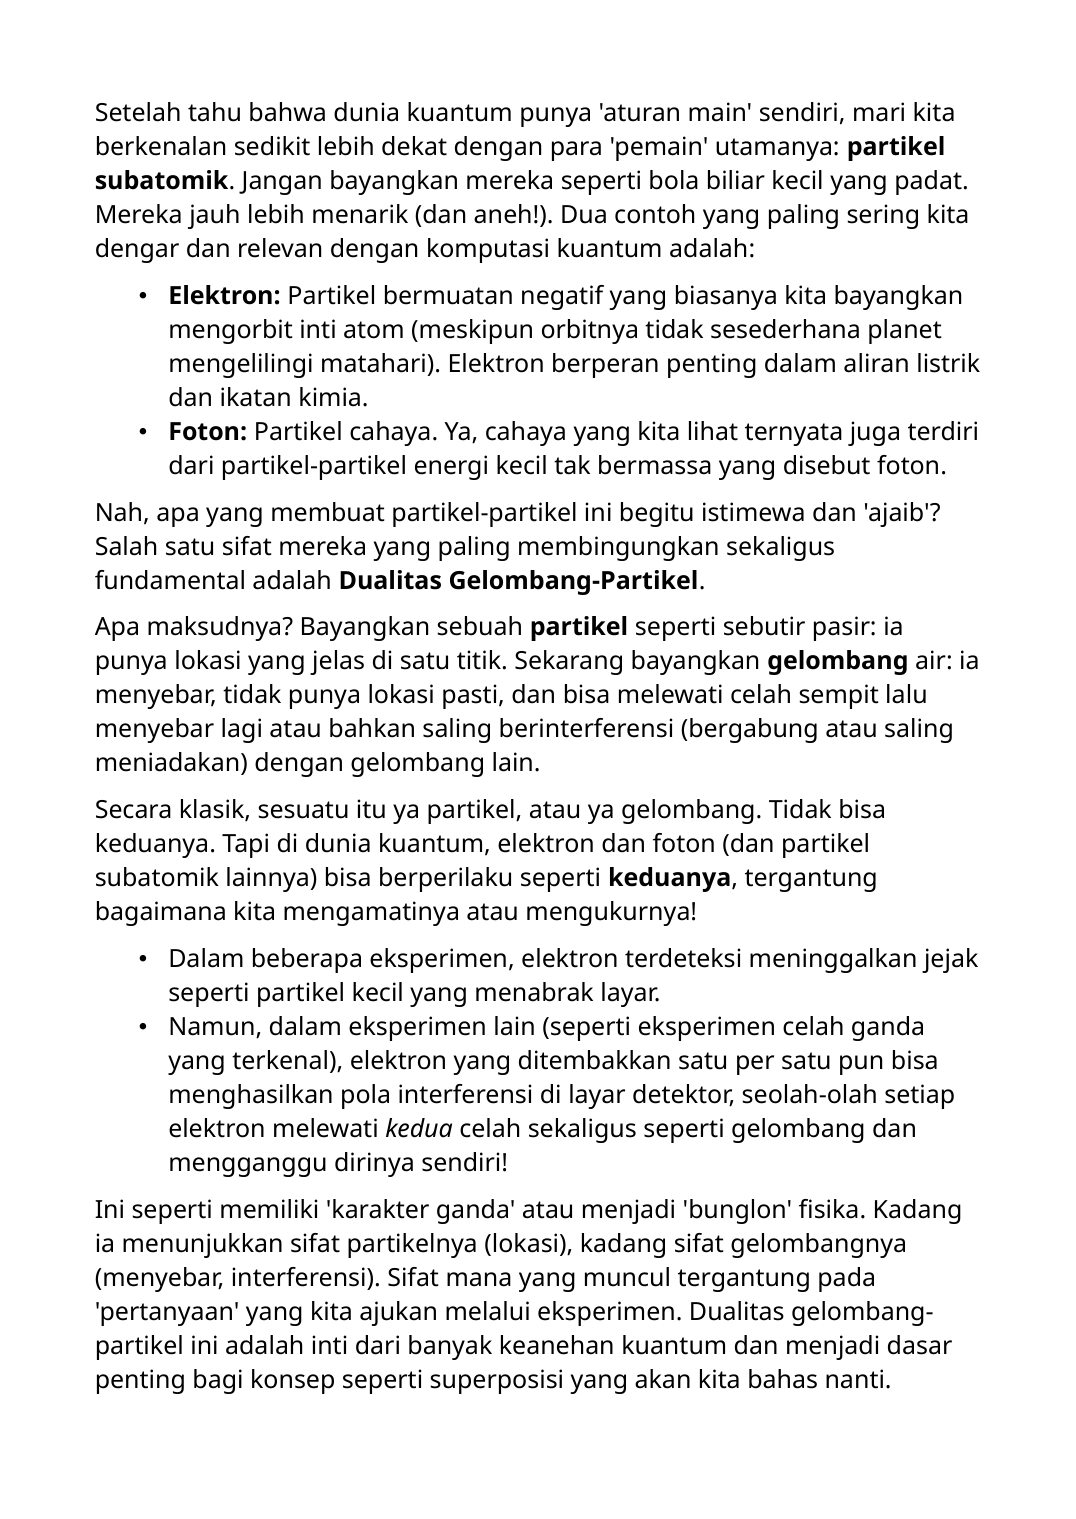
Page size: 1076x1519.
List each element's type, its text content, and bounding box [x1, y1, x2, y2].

text Apa maksudnya? Bayangkan sebuah partikel seperti sebutir pasir: ia punya lokasi yang jelas di satu titik. Sekarang bayangkan gelombang air: ia menyebar, tidak punya lokasi pasti, dan bisa melewati celah sempit lalu menyebar lagi atau bahkan saling berinterferensi (bergabung atau saling meniadakan) dengan gelombang lain. [94, 609, 981, 779]
text Secara klasik, sesuatu itu ya partikel, atau ya gelombang. Tidak bisa keduanya. Tapi di dunia kuantum, elektron dan foton (dan partikel subatomik lainnya) bisa berperilaku seperti keduanya, tergantung bagaimana kita mengamatinya atau mengukurnya! [94, 792, 981, 928]
list Foton: Partikel cahaya. Ya, cahaya yang kita lihat ternyata juga terdiri dari partikel-partikel energi kecil tak bermassa yang disebut foton. [139, 413, 981, 482]
text Setelah tahu bahwa dunia kuantum punya 'aturan main' sendiri, mari kita berkenalan sedikit lebih dekat dengan para 'pemain' utamanya: partikel subatomik. Jangan bayangkan mereka seperti bola biliar kecil yang padat. Mereka jauh lebih menarik (dan aneh!). Dua contoh yang paling sering kita dengar dan relevan dengan komputasi kuantum adalah: [94, 94, 981, 265]
text Nah, apa yang membuat partikel-partikel ini begitu istimewa dan 'ajaib'? Salah satu sifat mereka yang paling membingungkan sekaligus fundamental adalah Dualitas Gelombang-Partikel. [94, 494, 981, 596]
list Dalam beberapa eksperimen, elektron terdeteksi meninggalkan jejak seperti partikel kecil yang menabrak layar. [139, 940, 981, 1008]
text Ini seperti memiliki 'karakter ganda' atau menjadi 'bunglon' fisika. Kadang ia menunjukkan sifat partikelnya (lokasi), kadang sifat gelombangnya (menyebar, interferensi). Sifat mana yang muncul tergantung pada 'pertanyaan' yang kita ajukan melalui eksperimen. Dualitas gelombang-partikel ini adalah inti dari banyak keanehan kuantum dan menjadi dasar penting bagi konsep seperti superposisi yang akan kita bahas nanti. [94, 1191, 981, 1396]
list Elektron: Partikel bermuatan negatif yang biasanya kita bayangkan mengorbit inti atom (meskipun orbitnya tidak sesederhana planet mengelilingi matahari). Elektron berperan penting dalam aliran listrik dan ikatan kimia. [139, 277, 981, 413]
list Namun, dalam eksperimen lain (seperti eksperimen celah ganda yang terkenal), elektron yang ditembakkan satu per satu pun bisa menghasilkan pola interferensi di layar detektor, seolah-olah setiap elektron melewati kedua celah sekaligus seperti gelombang dan mengganggu dirinya sendiri! [139, 1008, 981, 1179]
